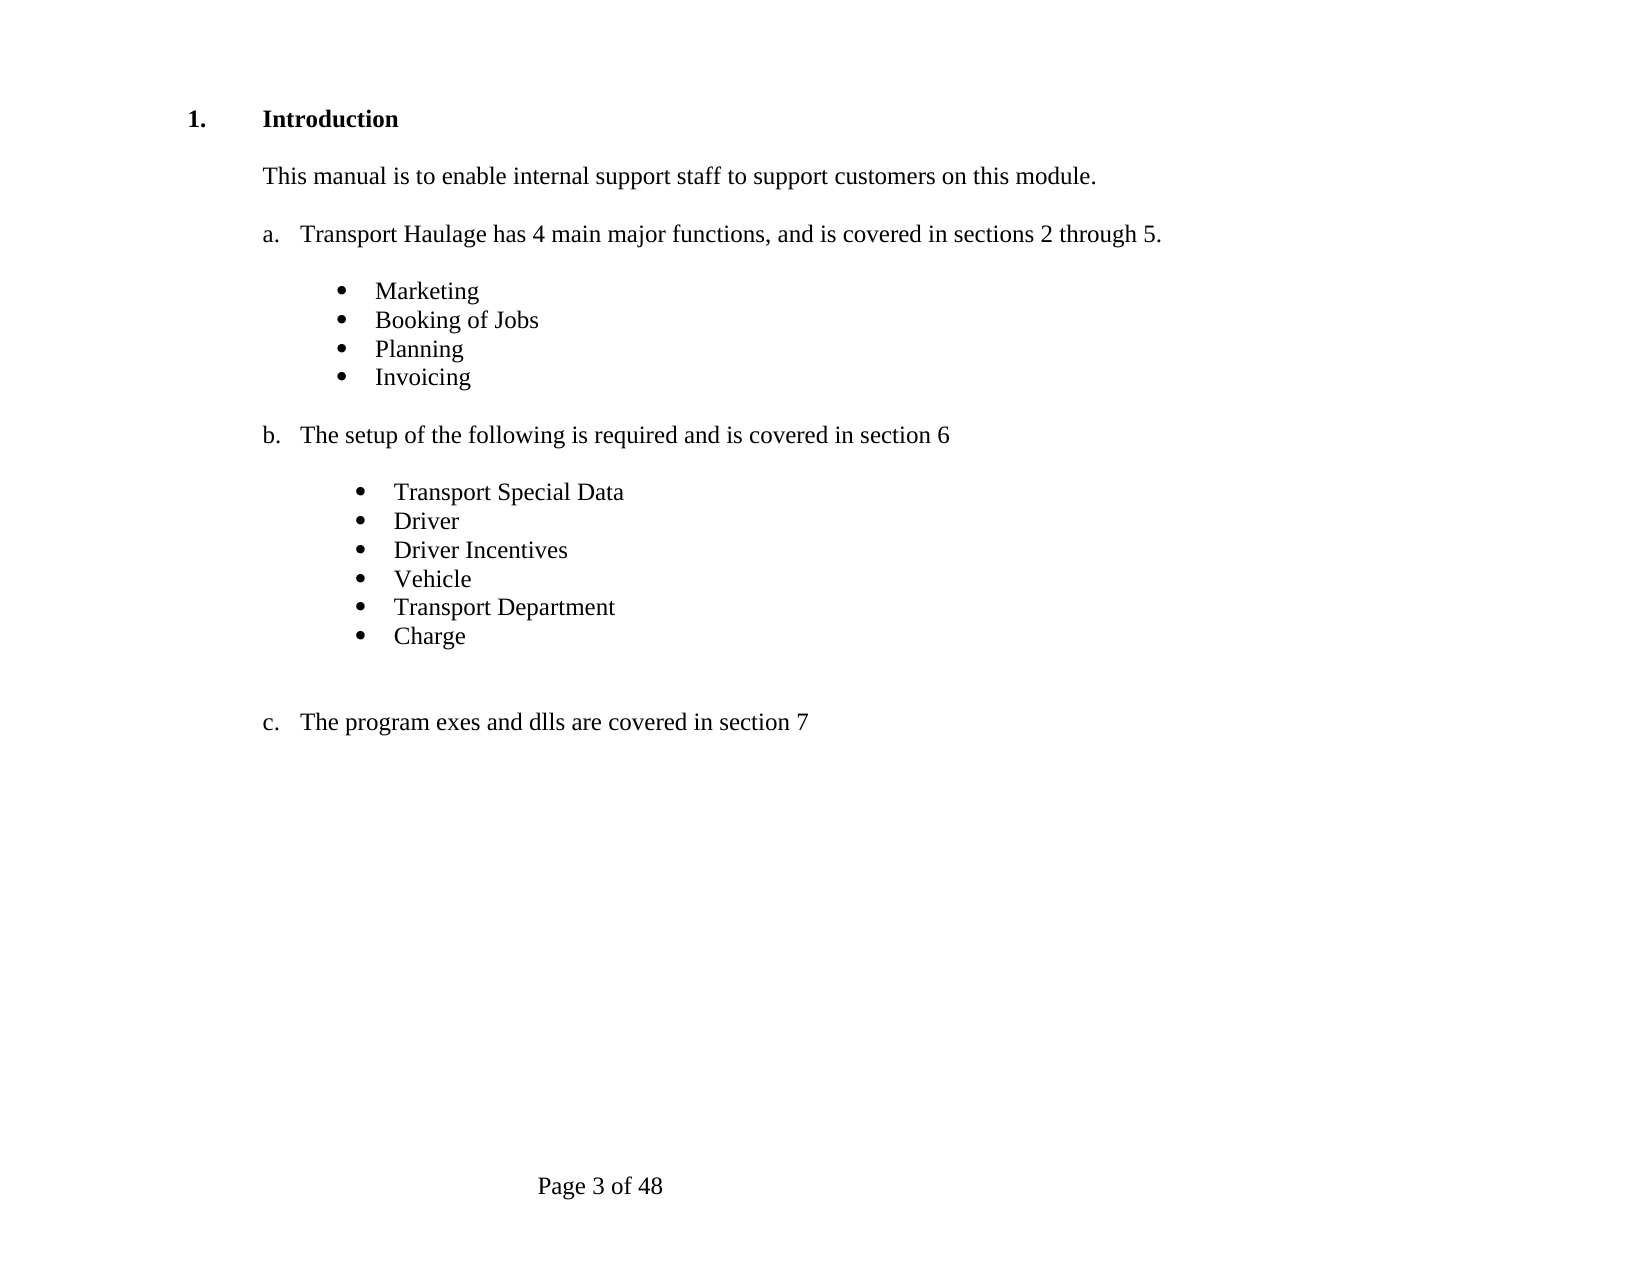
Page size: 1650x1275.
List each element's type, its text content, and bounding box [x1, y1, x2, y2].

list Transport Haulage has 4 main major functions, and is covered in sections 2 through 5. [262, 219, 1500, 247]
list Introduction [187, 104, 1500, 132]
list Charge [356, 621, 1500, 650]
list Transport Department [356, 592, 1500, 621]
list Booking of Jobs [337, 305, 1500, 334]
list Invoicing [337, 362, 1500, 391]
list Marketing [337, 276, 1500, 305]
list The program exes and dlls are covered in section 7 [262, 707, 1500, 736]
list Driver Incentives [356, 535, 1500, 564]
list Transport Special Data [356, 477, 1500, 506]
text This manual is to enable internal support staff to support customers on this module. [262, 161, 1500, 190]
list Vehicle [356, 564, 1500, 592]
list Planning [337, 334, 1500, 362]
list Driver [356, 506, 1500, 535]
list The setup of the following is required and is covered in section 6 [262, 420, 1500, 449]
